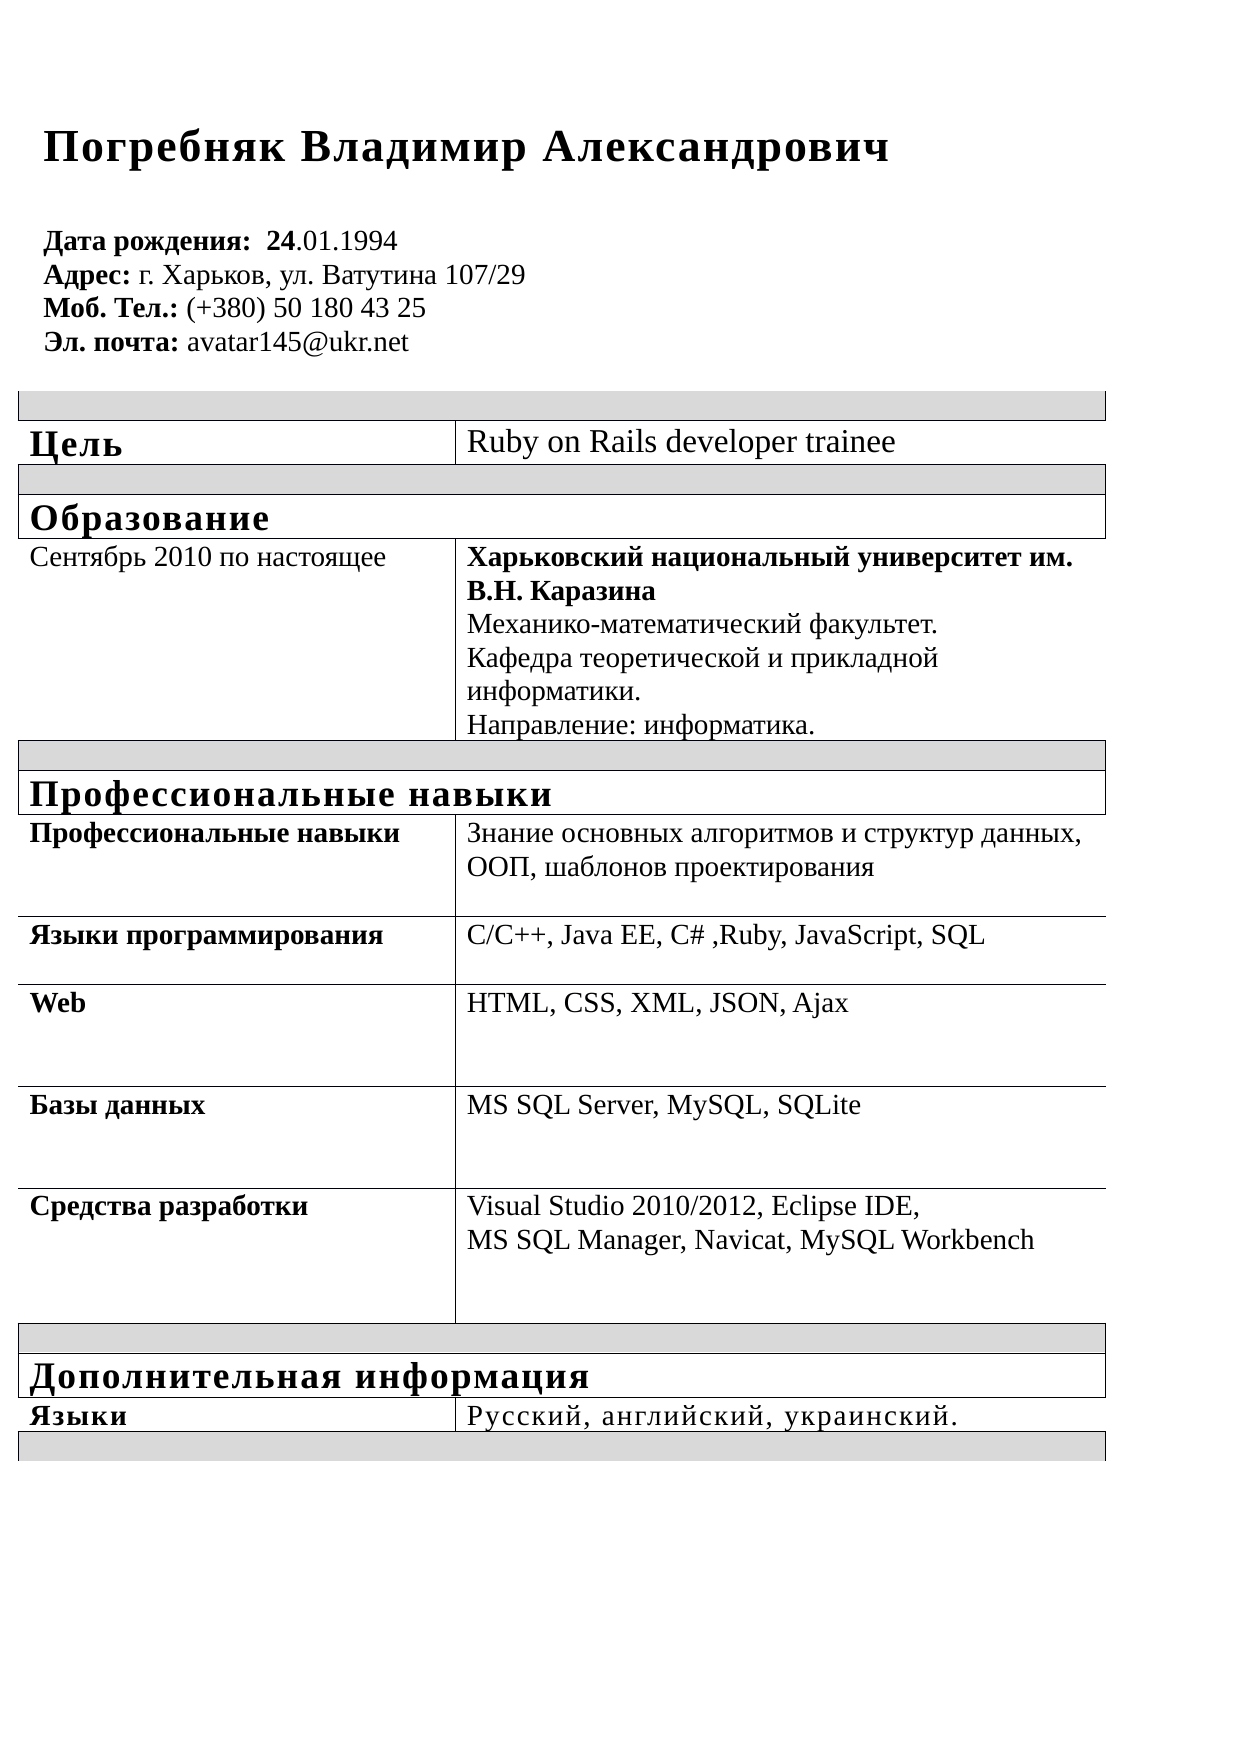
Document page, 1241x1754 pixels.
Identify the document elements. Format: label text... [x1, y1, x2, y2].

table_cell Языки [18, 1398, 455, 1431]
table_cell [19, 1324, 1105, 1352]
table_cell Средства разработки [18, 1189, 455, 1323]
table_cell [19, 465, 1105, 494]
table_cell Профессиональные навыки [19, 771, 1105, 814]
table_cell Сентябрь 2010 по настоящее [18, 539, 455, 740]
table_cell [19, 741, 1105, 770]
table_cell Web [18, 985, 455, 1086]
text Погребняк Владимир Александрович [43, 118, 1122, 171]
table_cell MS SQL Server, MySQL, SQLite [456, 1087, 1106, 1187]
table_cell Харьковский национальный университет им. В.Н. Каразина Механико-математический факультет. Кафедра теоретической и прикладной информатики. Направление: информатика. [456, 539, 1106, 740]
table_cell Базы данных [18, 1087, 455, 1187]
table_cell Образование [19, 495, 1105, 538]
text Адрес: г. Харьков, ул. Ватутина 107/29 [43, 257, 1122, 291]
table_cell Русский, английский, украинский. [456, 1398, 1106, 1431]
table_cell Языки программирования [18, 917, 455, 984]
table_cell HTML, CSS, XML, JSON, Ajax [456, 985, 1106, 1086]
text Моб. Тел.: (+380) 50 180 43 25 [43, 291, 1122, 324]
table_cell [19, 1432, 1105, 1461]
table_cell Дополнительная информация [19, 1354, 1105, 1397]
table_cell Профессиональные навыки [18, 815, 455, 916]
table_header [19, 391, 1105, 420]
text Эл. почта: avatar145@ukr.net [43, 324, 1122, 358]
table_cell C/C++, Java EE, C# ,Ruby, JavaScript, SQL [456, 917, 1106, 984]
text Дата рождения: 24.01.1994 [43, 223, 1122, 257]
table_cell Visual Studio 2010/2012, Eclipse IDE, MS SQL Manager, Navicat, MySQL Workbench [456, 1189, 1106, 1323]
table_cell Цель [18, 421, 455, 464]
table_cell Знание основных алгоритмов и структур данных, ООП, шаблонов проектирования [456, 815, 1106, 916]
table_cell Ruby on Rails developer trainee [456, 421, 1106, 464]
